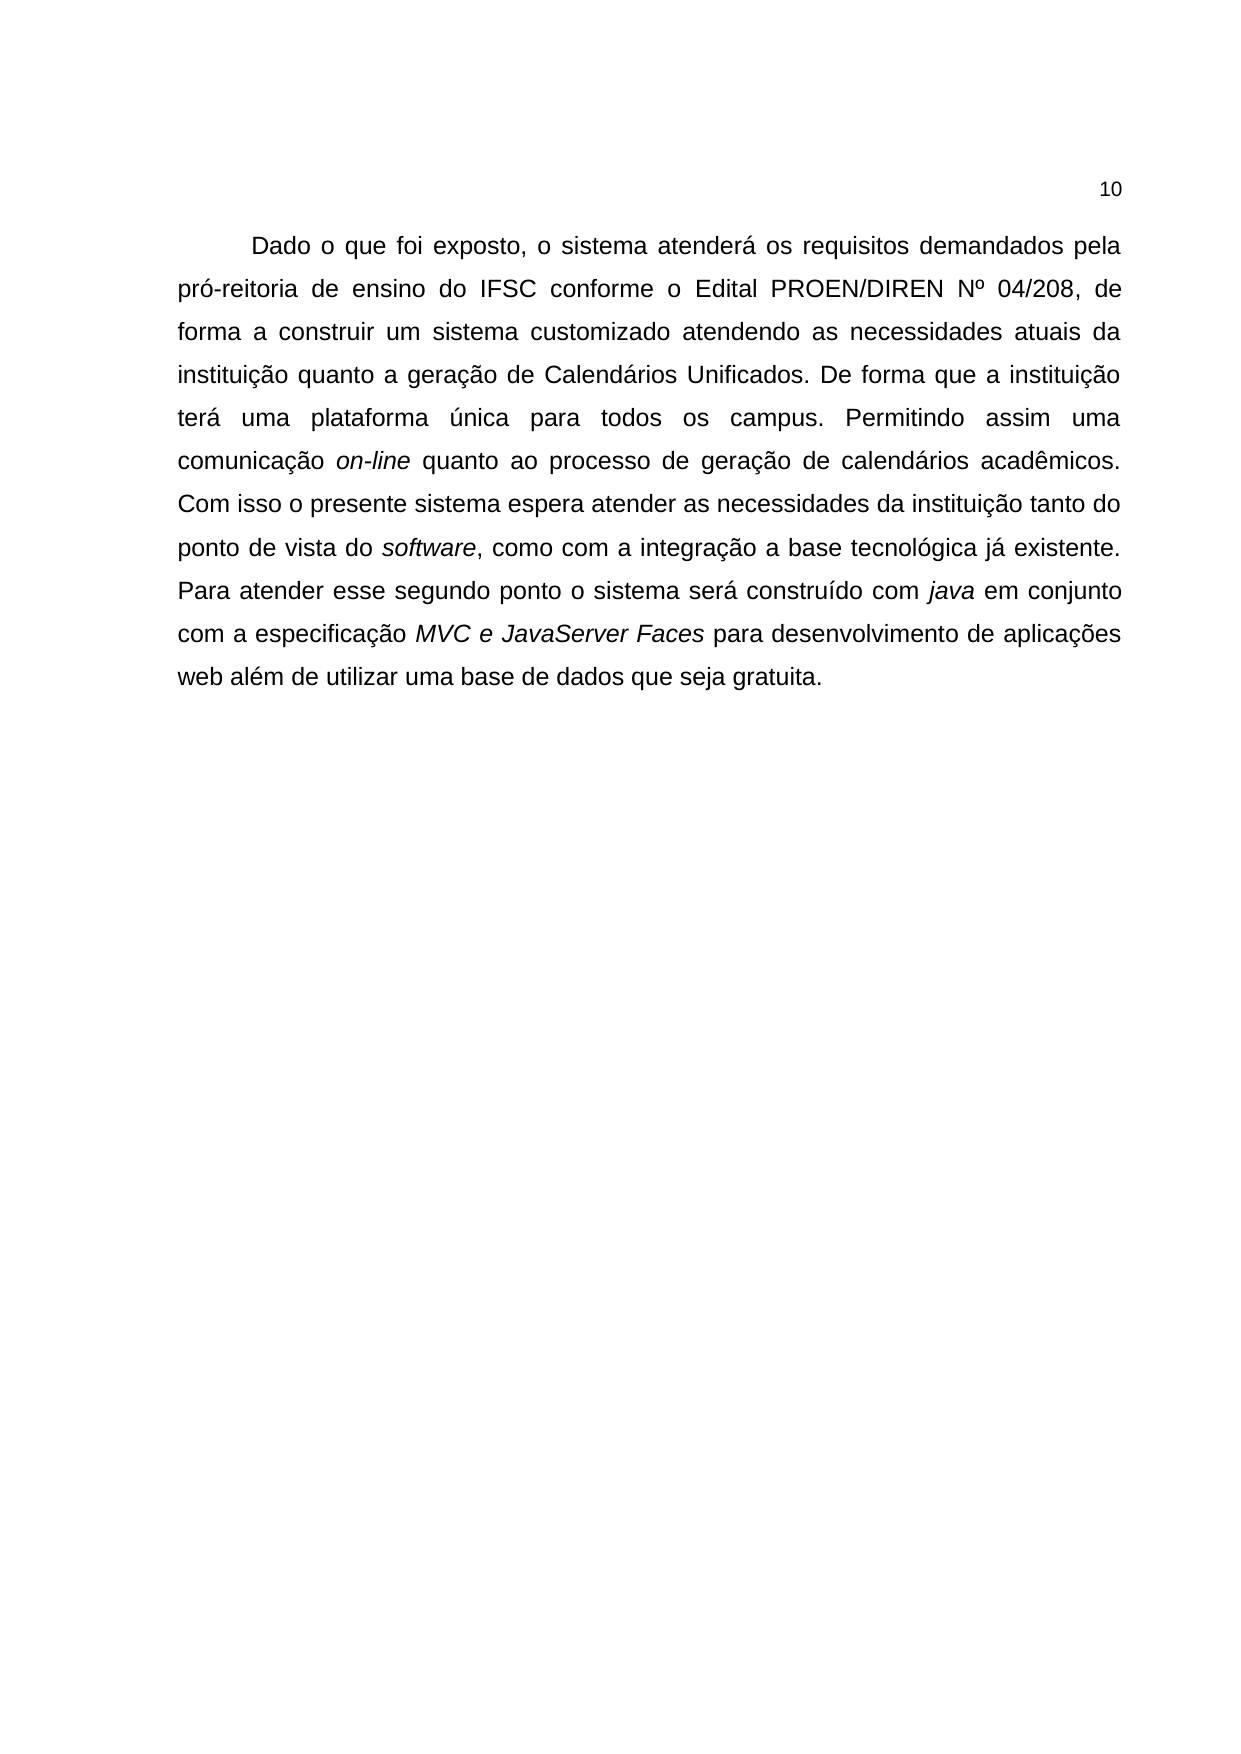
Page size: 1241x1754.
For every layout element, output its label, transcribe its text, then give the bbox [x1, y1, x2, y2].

text Dado o que foi exposto, o sistema atenderá os requisitos demandados pela pró-reitoria de ensino do IFSC conforme o Edital PROEN/DIREN Nº 04/208, de forma a construir um sistema customizado atendendo as necessidades atuais da instituição quanto a geração de Calendários Unificados. De forma que a instituição terá uma plataforma única para todos os campus. Permitindo assim uma comunicação on-line quanto ao processo de geração de calendários acadêmicos. Com isso o presente sistema espera atender as necessidades da instituição tanto do ponto de vista do software, como com a integração a base tecnológica já existente. Para atender esse segundo ponto o sistema será construído com java em conjunto com a especificação MVC e JavaServer Faces para desenvolvimento de aplicações web além de utilizar uma base de dados que seja gratuita. [177, 231, 1122, 691]
